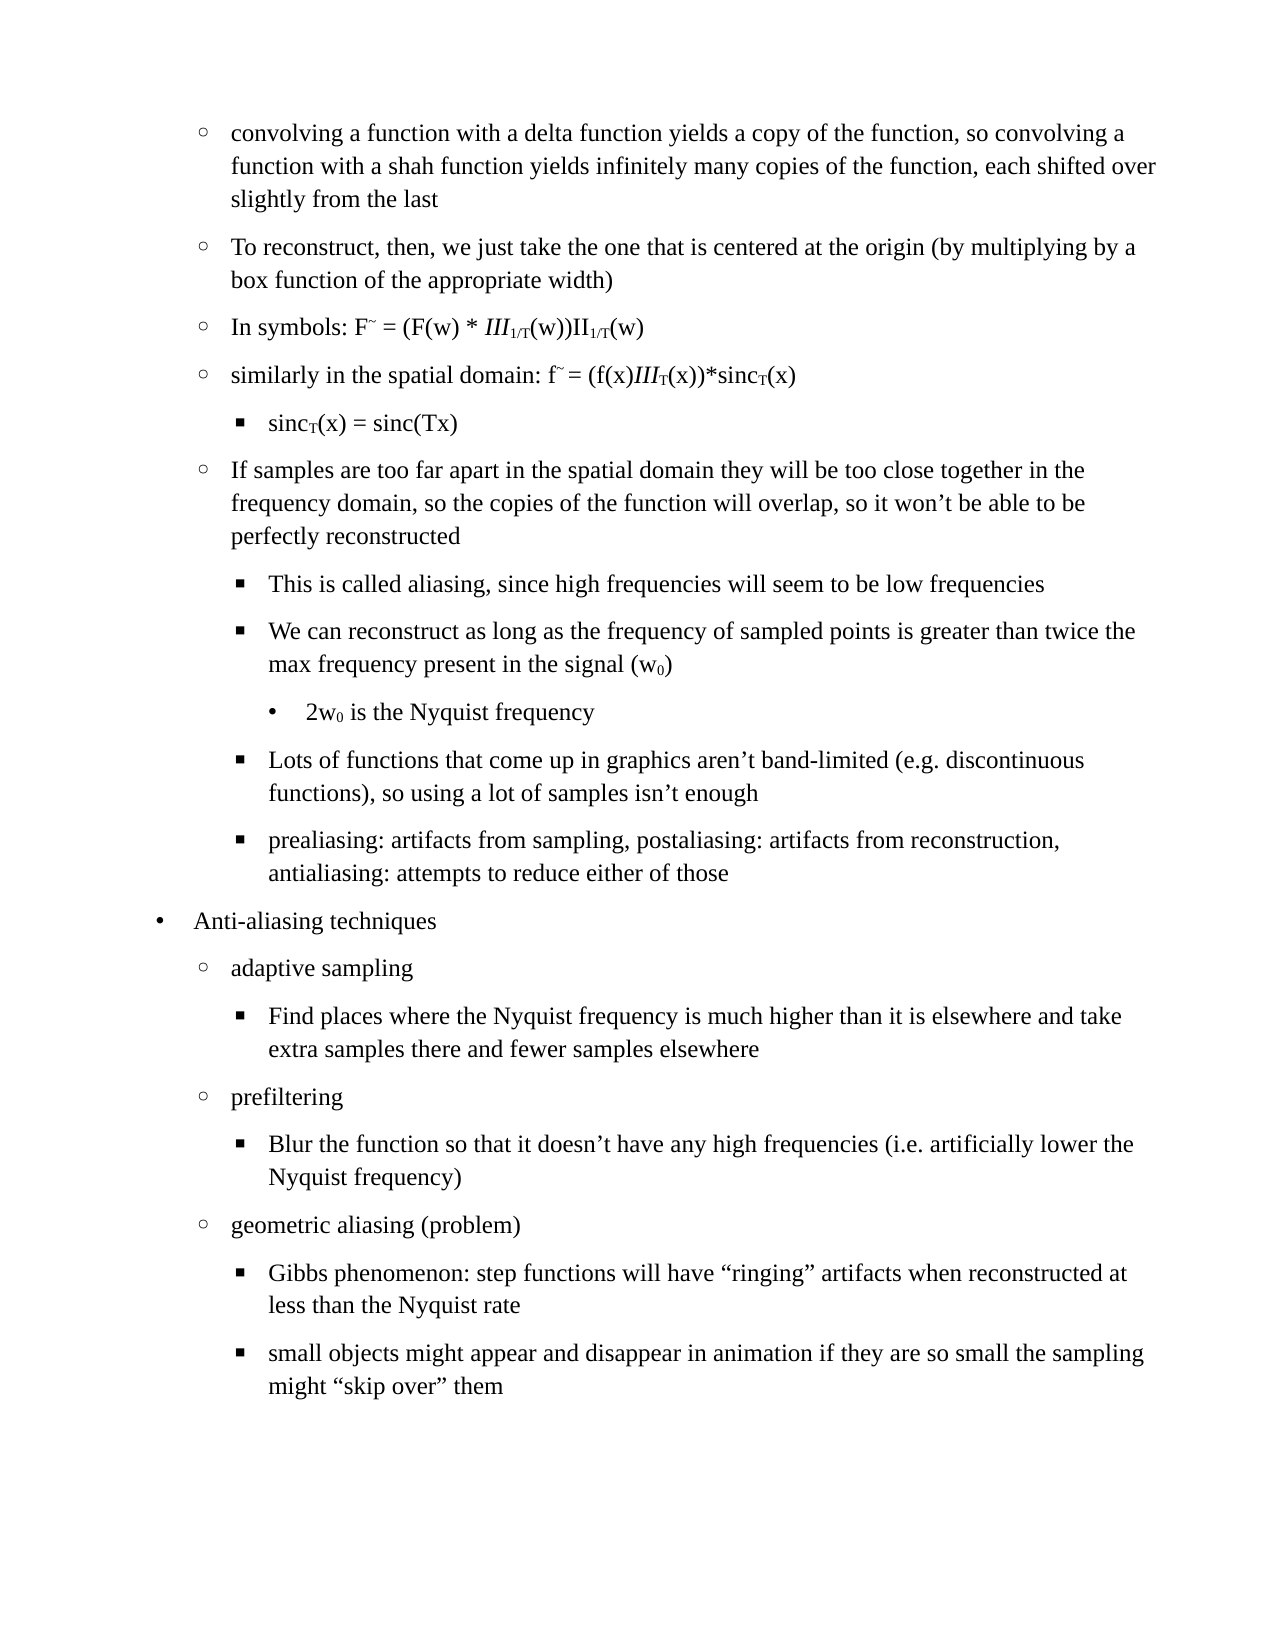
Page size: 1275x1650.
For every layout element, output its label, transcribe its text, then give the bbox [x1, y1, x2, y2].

list geometric aliasing (problem) [193, 1210, 1157, 1239]
list This is called aliasing, since high frequencies will seem to be low frequencies [231, 569, 1157, 598]
list Anti-aliasing techniques [156, 906, 1157, 935]
list If samples are too far apart in the spatial domain they will be too close together in the frequency domain, so the copies of the function will overlap, so it won’t be able to be perfectly reconstructed [193, 455, 1157, 550]
list 2w0 is the Nyquist frequency [268, 697, 1157, 726]
list Gibbs phenomenon: step functions will have “ringing” artifacts when reconstructed at less than the Nyquist rate [231, 1258, 1157, 1319]
list Find places where the Nyquist frequency is much higher than it is elsewhere and take extra samples there and fewer samples elsewhere [231, 1001, 1157, 1063]
list prefiltering [193, 1082, 1157, 1111]
list similarly in the spatial domain: f~ = (f(x)IIIT(x))*sincT(x) [193, 360, 1157, 389]
list small objects might appear and disappear in animation if they are so small the sampling might “skip over” them [231, 1338, 1157, 1400]
list prealiasing: artifacts from sampling, postaliasing: artifacts from reconstruction, antialiasing: attempts to reduce either of those [231, 825, 1157, 887]
list In symbols: F~ = (F(w) * III1/T(w))II1/T(w) [193, 312, 1157, 341]
list sincT(x) = sinc(Tx) [231, 408, 1157, 436]
list We can reconstruct as long as the frequency of sampled points is greater than twice the max frequency present in the signal (w0) [231, 616, 1157, 678]
list convolving a function with a delta function yields a copy of the function, so convolving a function with a shah function yields infinitely many copies of the function, each shifted over slightly from the last [193, 118, 1157, 213]
list To reconstruct, then, we just take the one that is centered at the origin (by multiplying by a box function of the appropriate width) [193, 232, 1157, 293]
list adaptive sampling [193, 953, 1157, 982]
list Blur the function so that it doesn’t have any high frequencies (i.e. artificially lower the Nyquist frequency) [231, 1129, 1157, 1191]
list Lots of functions that come up in graphics aren’t band-limited (e.g. discontinuous functions), so using a lot of samples isn’t enough [231, 745, 1157, 806]
